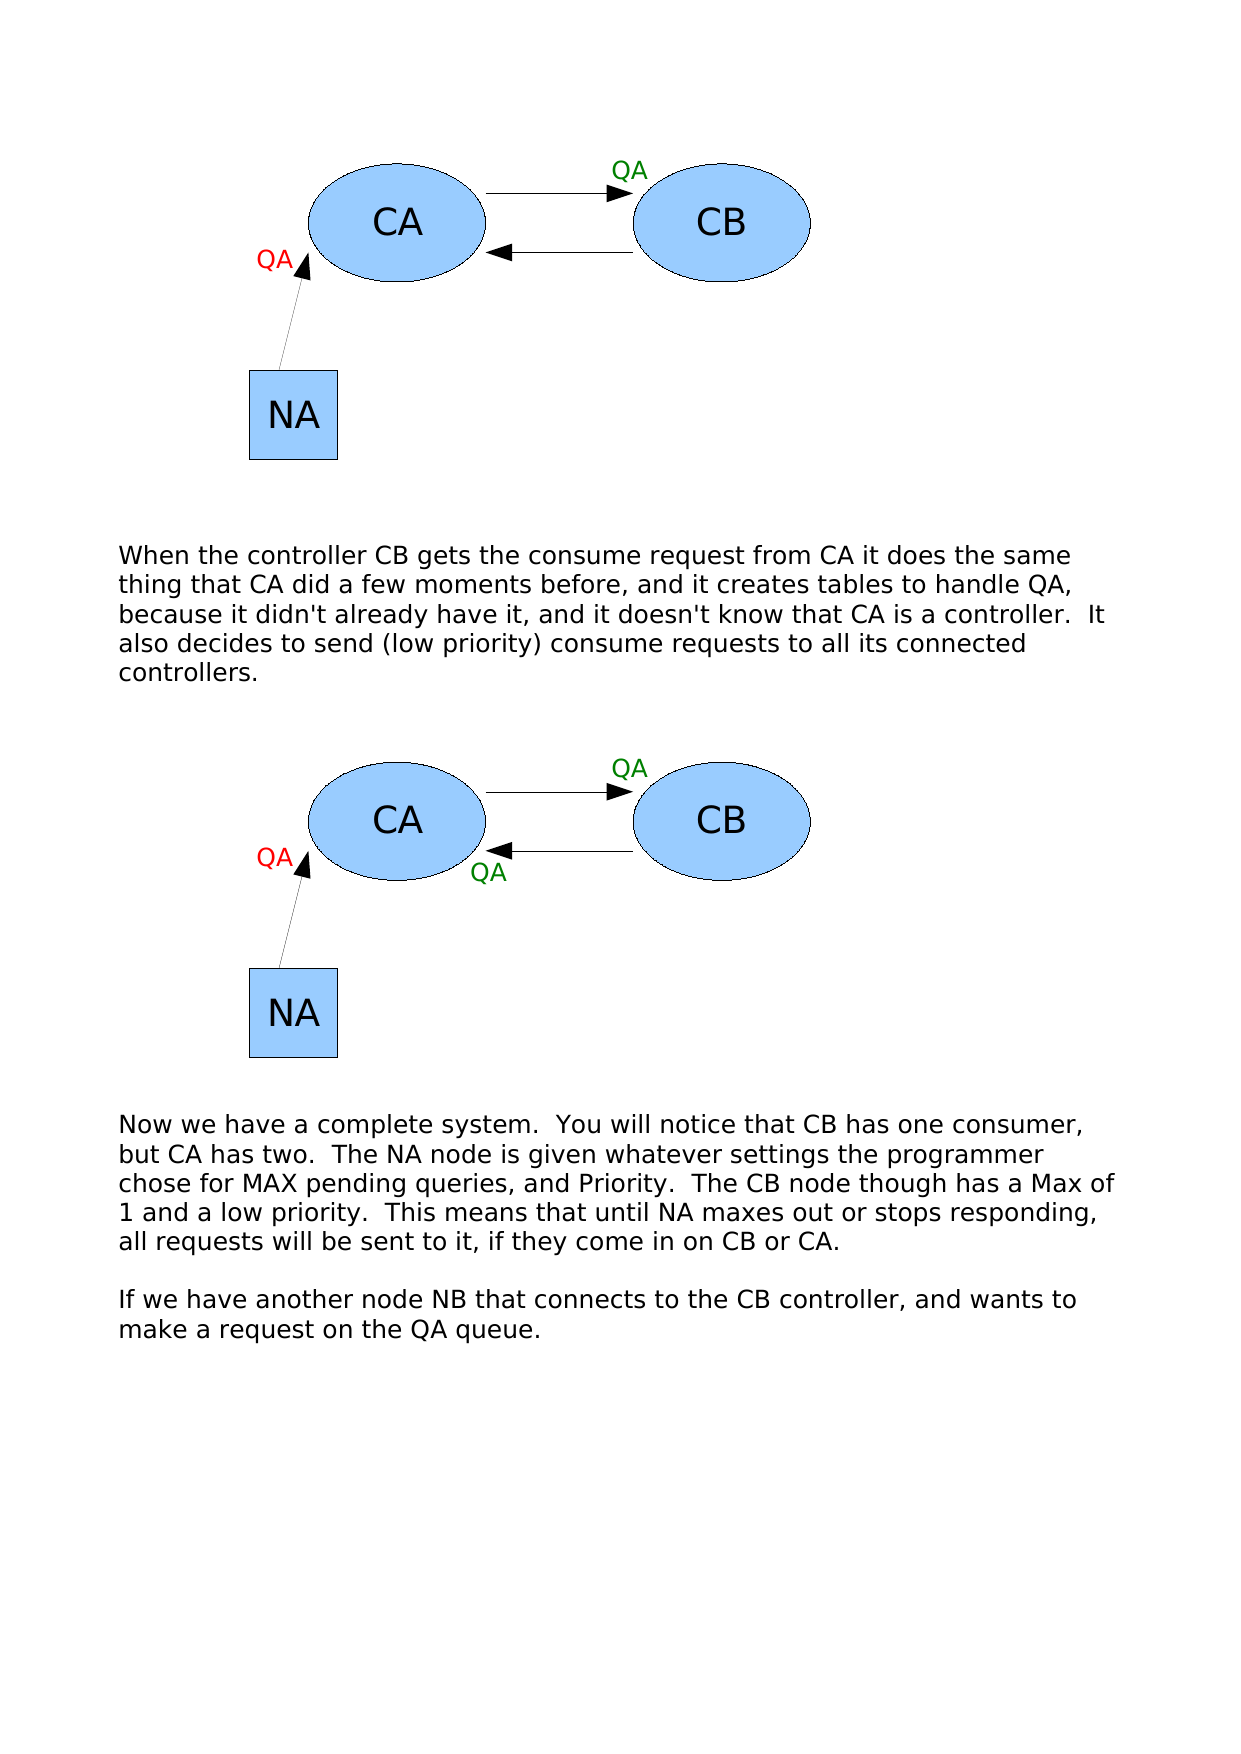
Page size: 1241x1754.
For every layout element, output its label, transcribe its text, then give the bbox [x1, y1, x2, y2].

text When the controller CB gets the consume request from CA it does the same thing that CA did a few moments before, and it creates tables to handle QA, because it didn't already have it, and it doesn't know that CA is a controller. It also decides to send (low priority) consume requests to all its connected controllers. [118, 541, 1122, 687]
text If we have another node NB that connects to the CB controller, and wants to make a request on the QA queue. [118, 1286, 1122, 1344]
text Now we have a complete system. You will notice that CB has one consumer, but CA has two. The NA node is given whatever settings the programmer chose for MAX pending queries, and Priority. The CB node though has a Max of 1 and a low priority. This means that until NA maxes out or stops responding, all requests will be sent to it, if they come in on CB or CA. [118, 1111, 1122, 1256]
